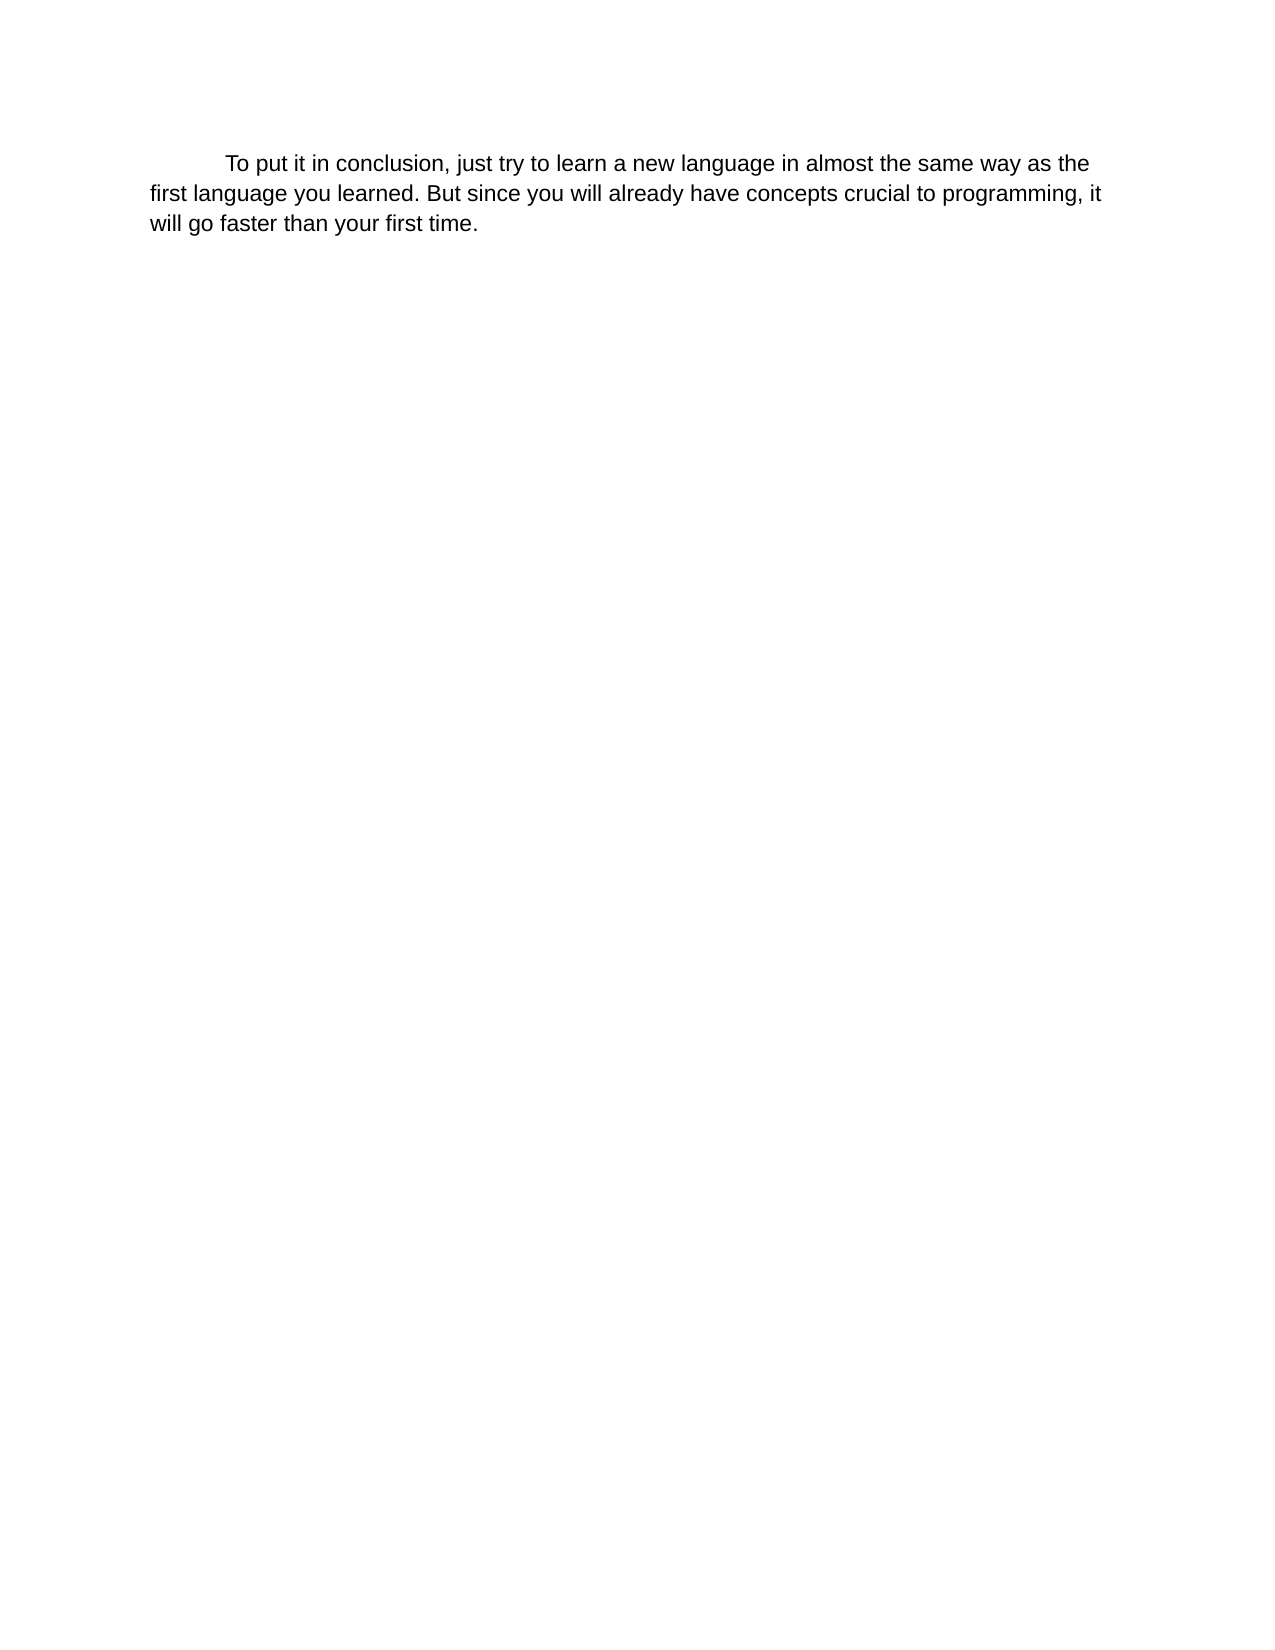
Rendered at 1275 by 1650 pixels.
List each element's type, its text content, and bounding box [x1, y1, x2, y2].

text To put it in conclusion, just try to learn a new language in almost the same way as the first language you learned. But since you will already have concepts crucial to programming, it will go faster than your first time. [150, 150, 1125, 237]
